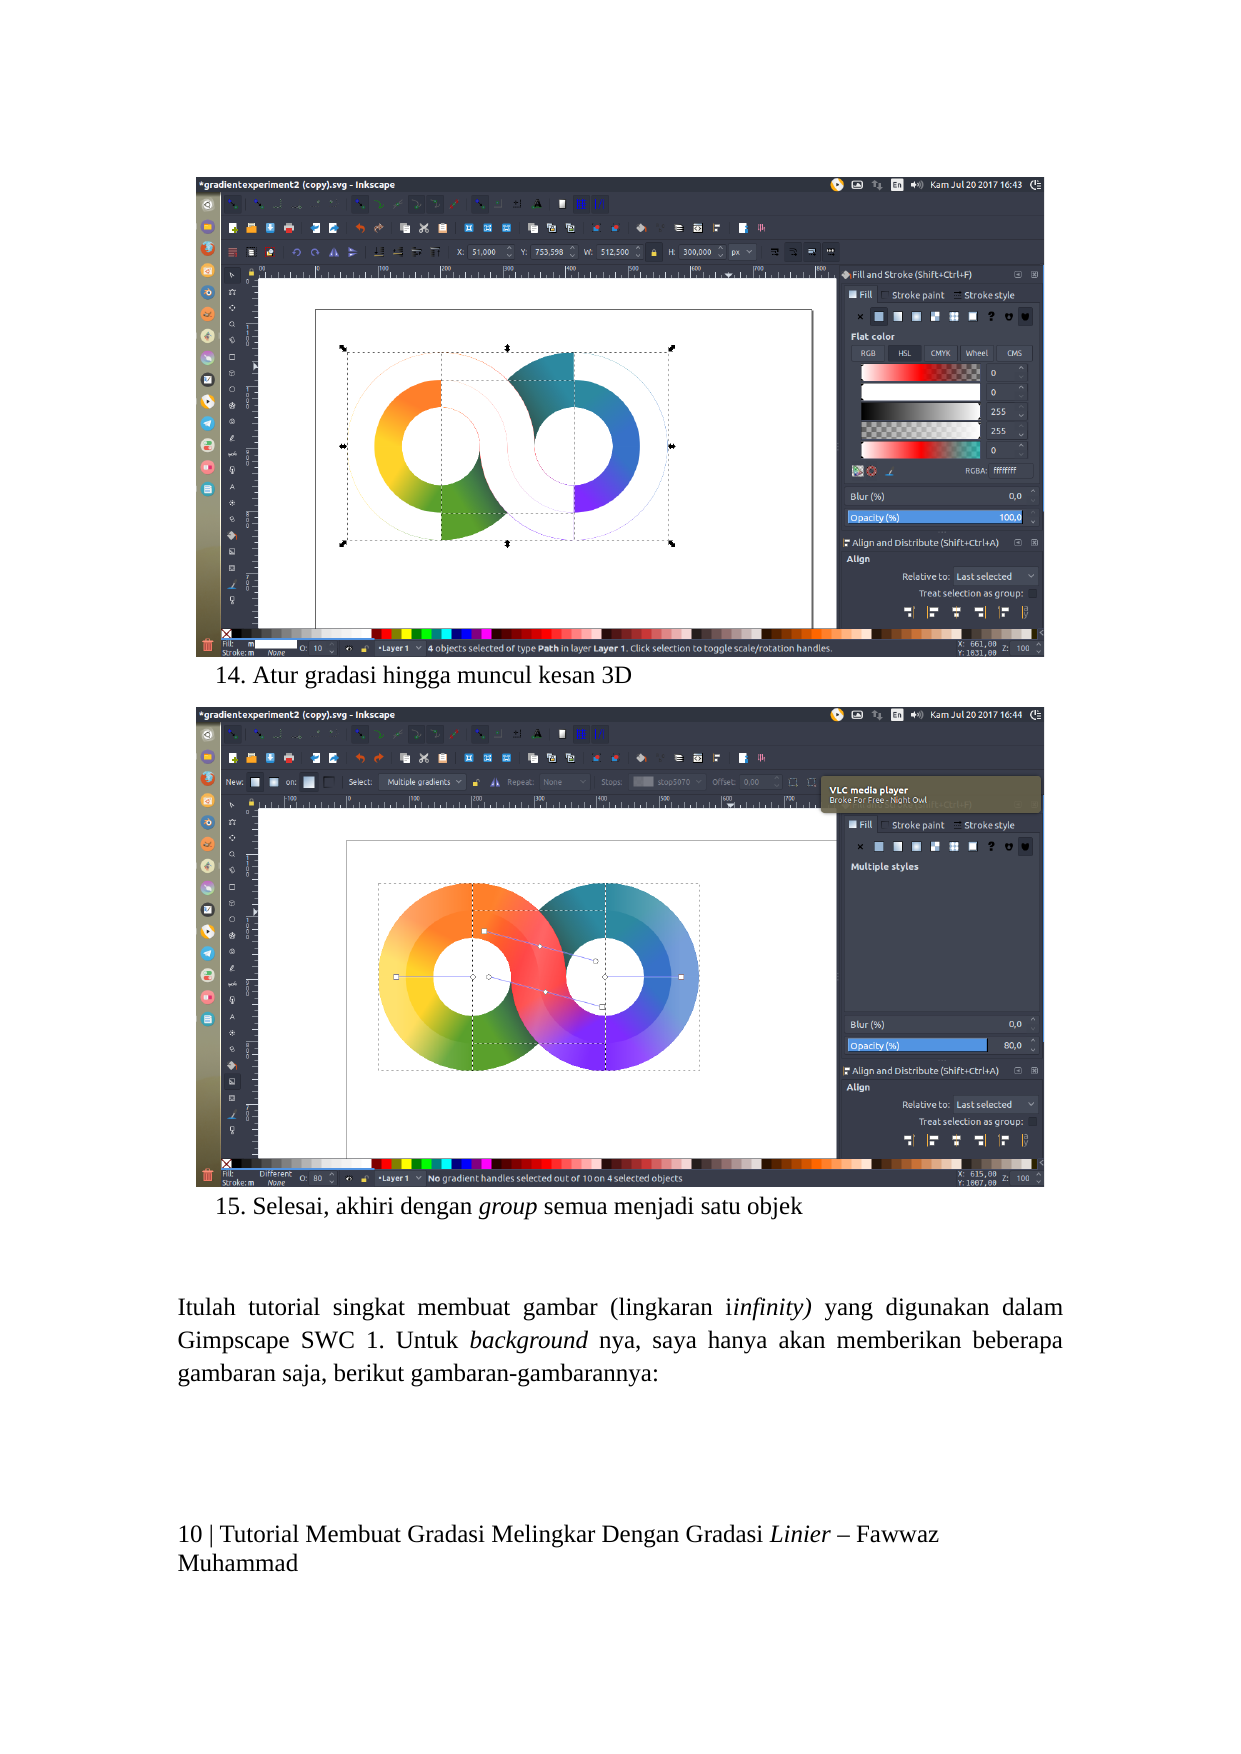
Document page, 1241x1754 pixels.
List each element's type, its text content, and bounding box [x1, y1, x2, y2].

picture [196, 707, 1045, 1187]
list Selesai, akhiri dengan group semua menjadi satu objek [215, 711, 1063, 1220]
list Atur gradasi hingga muncul kesan 3D [215, 177, 1063, 689]
picture [196, 177, 1045, 657]
text Itulah tutorial singkat membuat gambar (lingkaran iinfinity) yang digunakan dalam Gimpscape SWC 1. Untuk background nya, saya hanya akan memberikan beberapa gambaran saja, berikut gambaran-gambarannya: [177, 1292, 1063, 1387]
